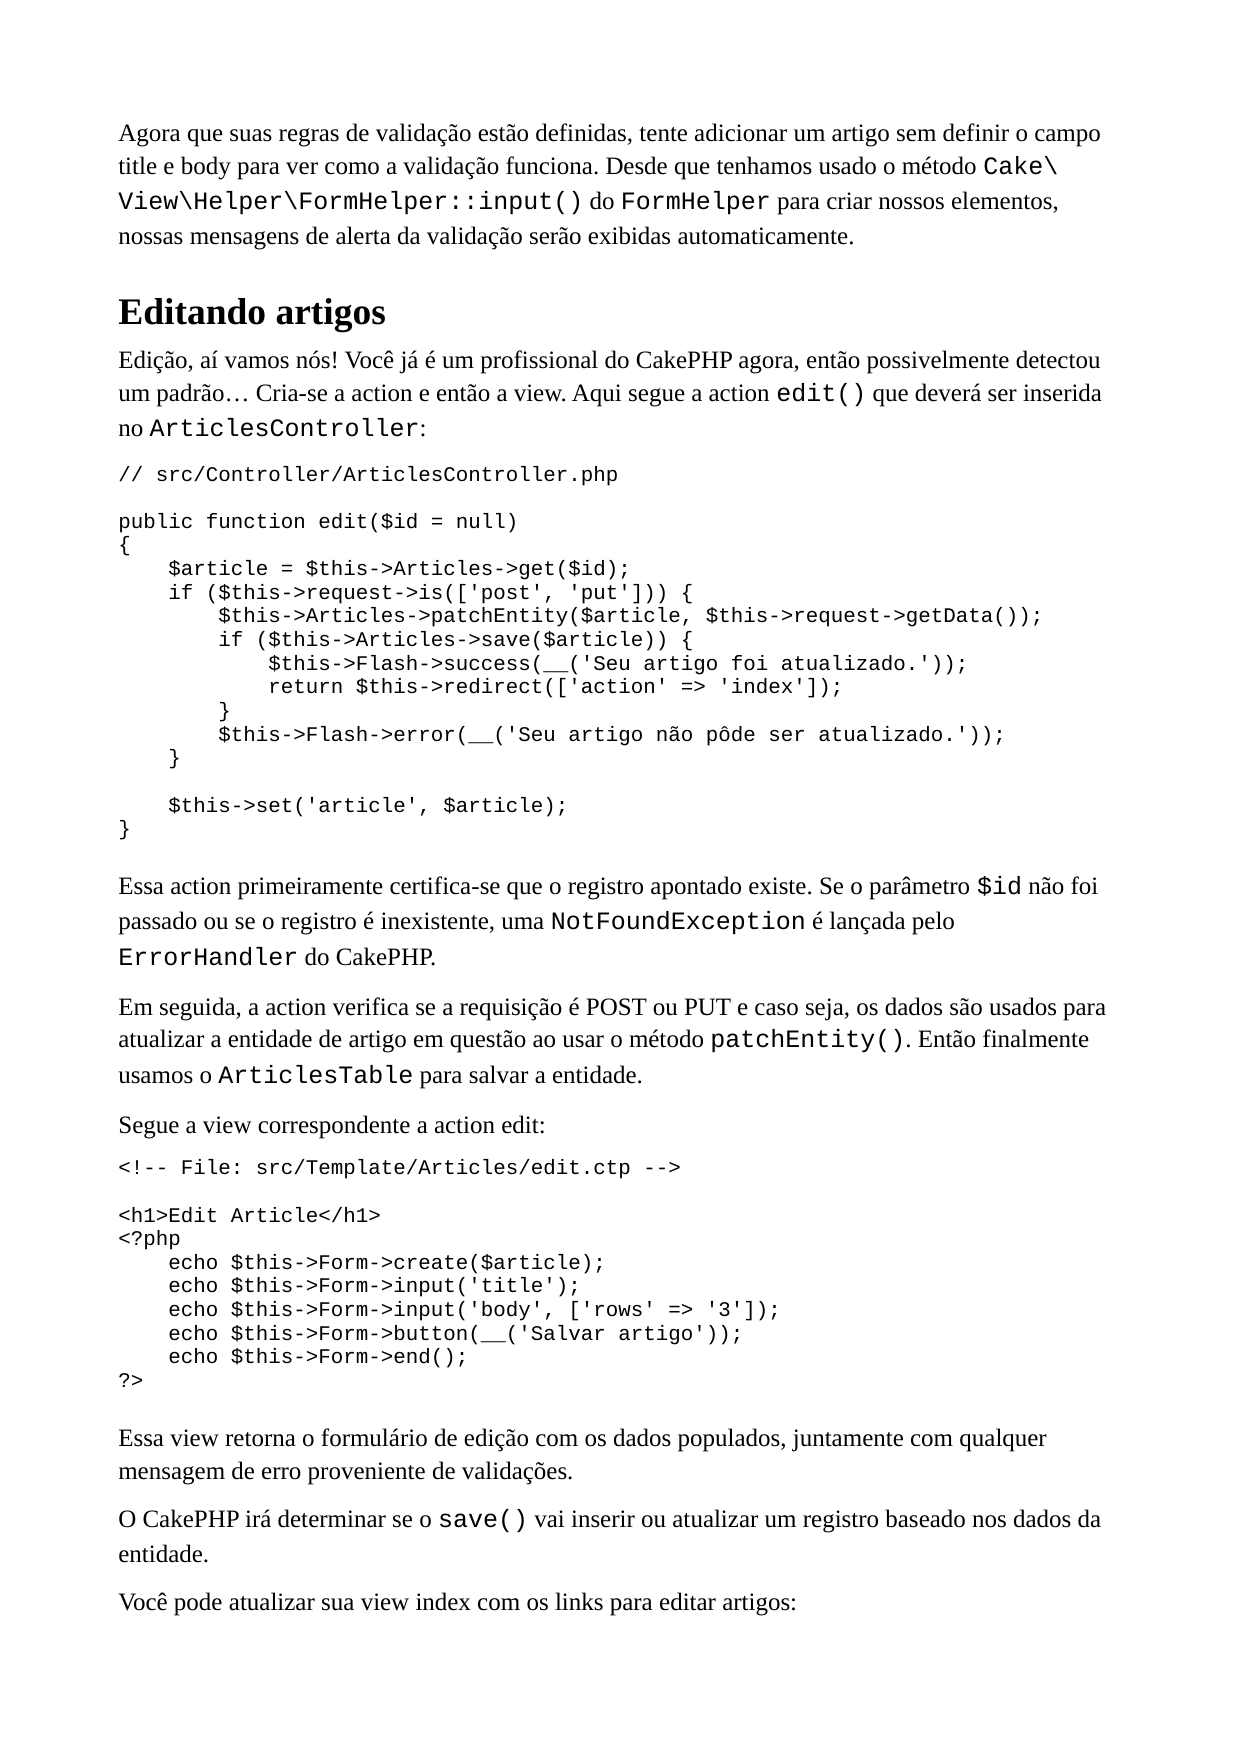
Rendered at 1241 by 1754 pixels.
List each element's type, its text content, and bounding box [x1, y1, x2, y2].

text Essa view retorna o formulário de edição com os dados populados, juntamente com qualquer mensagem de erro proveniente de validações. [118, 1423, 1122, 1485]
text $this->set('article', $article); [118, 794, 1122, 818]
text echo $this->Form->end(); [118, 1346, 1122, 1370]
text if ($this->Articles->save($article)) { [118, 629, 1122, 653]
text $article = $this->Articles->get($id); [118, 558, 1122, 582]
text <!-- File: src/Template/Articles/edit.ctp --> [118, 1157, 1122, 1181]
text $this->Flash->error(__('Seu artigo não pôde ser atualizado.')); [118, 724, 1122, 747]
text // src/Controller/ArticlesController.php [118, 463, 1122, 487]
text $this->Articles->patchEntity($article, $this->request->getData()); [118, 605, 1122, 629]
text O CakePHP irá determinar se o save() vai inserir ou atualizar um registro baseado nos dados da entidade. [118, 1504, 1122, 1568]
text <?php [118, 1228, 1122, 1252]
text Agora que suas regras de validação estão definidas, tente adicionar um artigo sem definir o campo title e body para ver como a validação funciona. Desde que tenhamos usado o método Cake\View\Helper\FormHelper::input() do FormHelper para criar nossos elementos, nossas mensagens de alerta da validação serão exibidas automaticamente. [118, 118, 1122, 250]
text if ($this->request->is(['post', 'put'])) { [118, 582, 1122, 605]
text return $this->redirect(['action' => 'index']); [118, 676, 1122, 700]
text Edição, aí vamos nós! Você já é um profissional do CakePHP agora, então possivelmente detectou um padrão… Cria-se a action e então a view. Aqui segue a action edit() que deverá ser inserida no ArticlesController: [118, 345, 1122, 444]
text Você pode atualizar sua view index com os links para editar artigos: [118, 1587, 1122, 1615]
text public function edit($id = null) [118, 511, 1122, 534]
text } [118, 700, 1122, 724]
text Segue a view correspondente a action edit: [118, 1110, 1122, 1138]
text ?> [118, 1370, 1122, 1394]
text Essa action primeiramente certifica-se que o registro apontado existe. Se o parâmetro $id não foi passado ou se o registro é inexistente, uma NotFoundException é lançada pelo ErrorHandler do CakePHP. [118, 871, 1122, 972]
text echo $this->Form->input('body', ['rows' => '3']); [118, 1299, 1122, 1323]
subtitle Editando artigos [118, 290, 1122, 333]
text echo $this->Form->button(__('Salvar artigo')); [118, 1323, 1122, 1346]
text } [118, 818, 1122, 842]
text echo $this->Form->create($article); [118, 1252, 1122, 1276]
text <h1>Edit Article</h1> [118, 1204, 1122, 1228]
text { [118, 534, 1122, 558]
text $this->Flash->success(__('Seu artigo foi atualizado.')); [118, 653, 1122, 676]
text echo $this->Form->input('title'); [118, 1276, 1122, 1299]
text Em seguida, a action verifica se a requisição é POST ou PUT e caso seja, os dados são usados para atualizar a entidade de artigo em questão ao usar o método patchEntity(). Então finalmente usamos o ArticlesTable para salvar a entidade. [118, 992, 1122, 1091]
text } [118, 747, 1122, 771]
